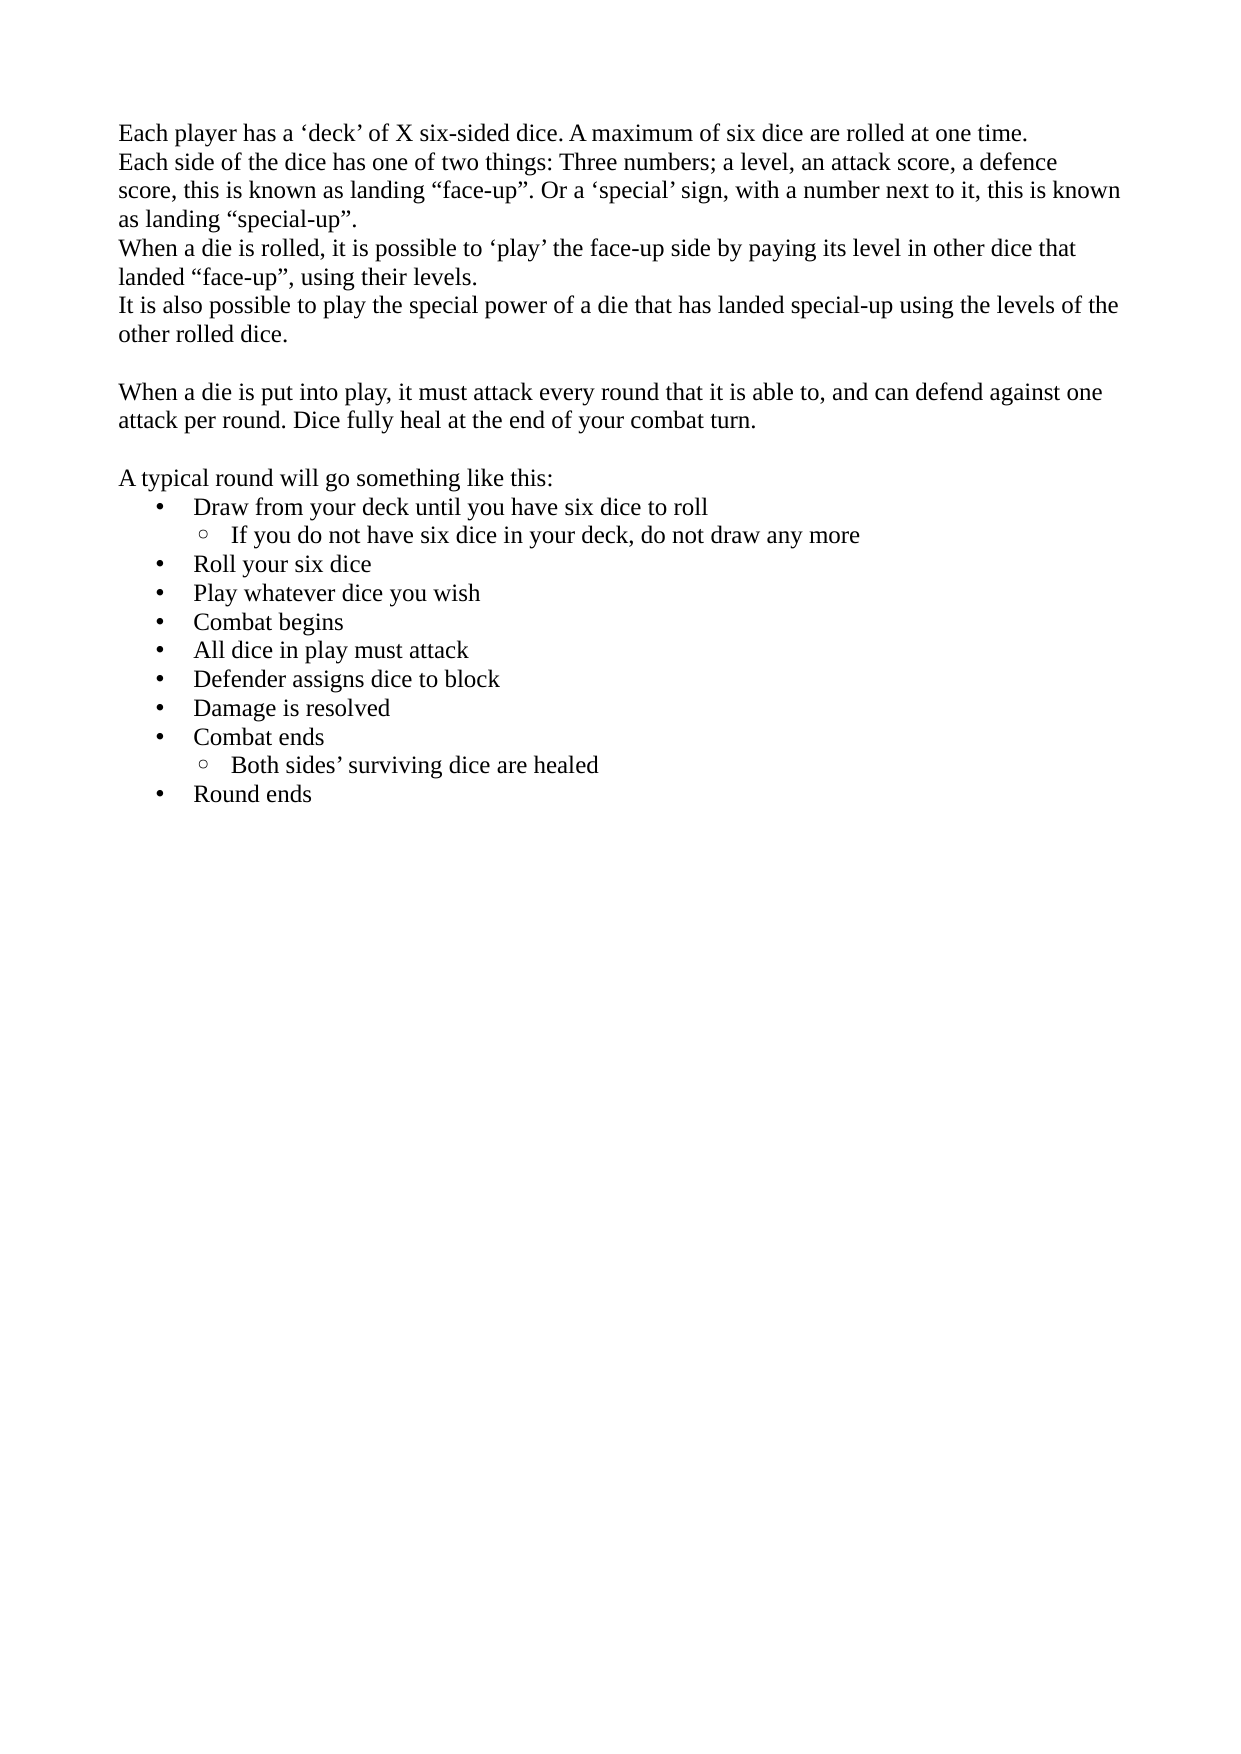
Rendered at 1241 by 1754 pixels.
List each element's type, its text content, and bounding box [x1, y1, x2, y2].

list Both sides’ surviving dice are healed [193, 751, 1122, 779]
list Damage is resolved [156, 693, 1122, 722]
text When a die is rolled, it is possible to ‘play’ the face-up side by paying its level in other dice that landed “face-up”, using their levels. [118, 233, 1122, 291]
list Play whatever dice you wish [156, 578, 1122, 607]
list If you do not have six dice in your deck, do not draw any more [193, 521, 1122, 549]
list Roll your six dice [156, 549, 1122, 578]
list Combat begins [156, 607, 1122, 636]
text A typical round will go something like this: [118, 463, 1122, 492]
text Each player has a ‘deck’ of X six-sided dice. A maximum of six dice are rolled at one time. [118, 118, 1122, 147]
list Combat ends [156, 722, 1122, 751]
list Draw from your deck until you have six dice to roll [156, 492, 1122, 521]
text It is also possible to play the special power of a die that has landed special-up using the levels of the other rolled dice. [118, 291, 1122, 348]
text Each side of the dice has one of two things: Three numbers; a level, an attack score, a defence score, this is known as landing “face-up”. Or a ‘special’ sign, with a number next to it, this is known as landing “special-up”. [118, 147, 1122, 233]
list All dice in play must attack [156, 636, 1122, 664]
list Round ends [156, 779, 1122, 808]
text When a die is put into play, it must attack every round that it is able to, and can defend against one attack per round. Dice fully heal at the end of your combat turn. [118, 377, 1122, 434]
list Defender assigns dice to block [156, 664, 1122, 693]
